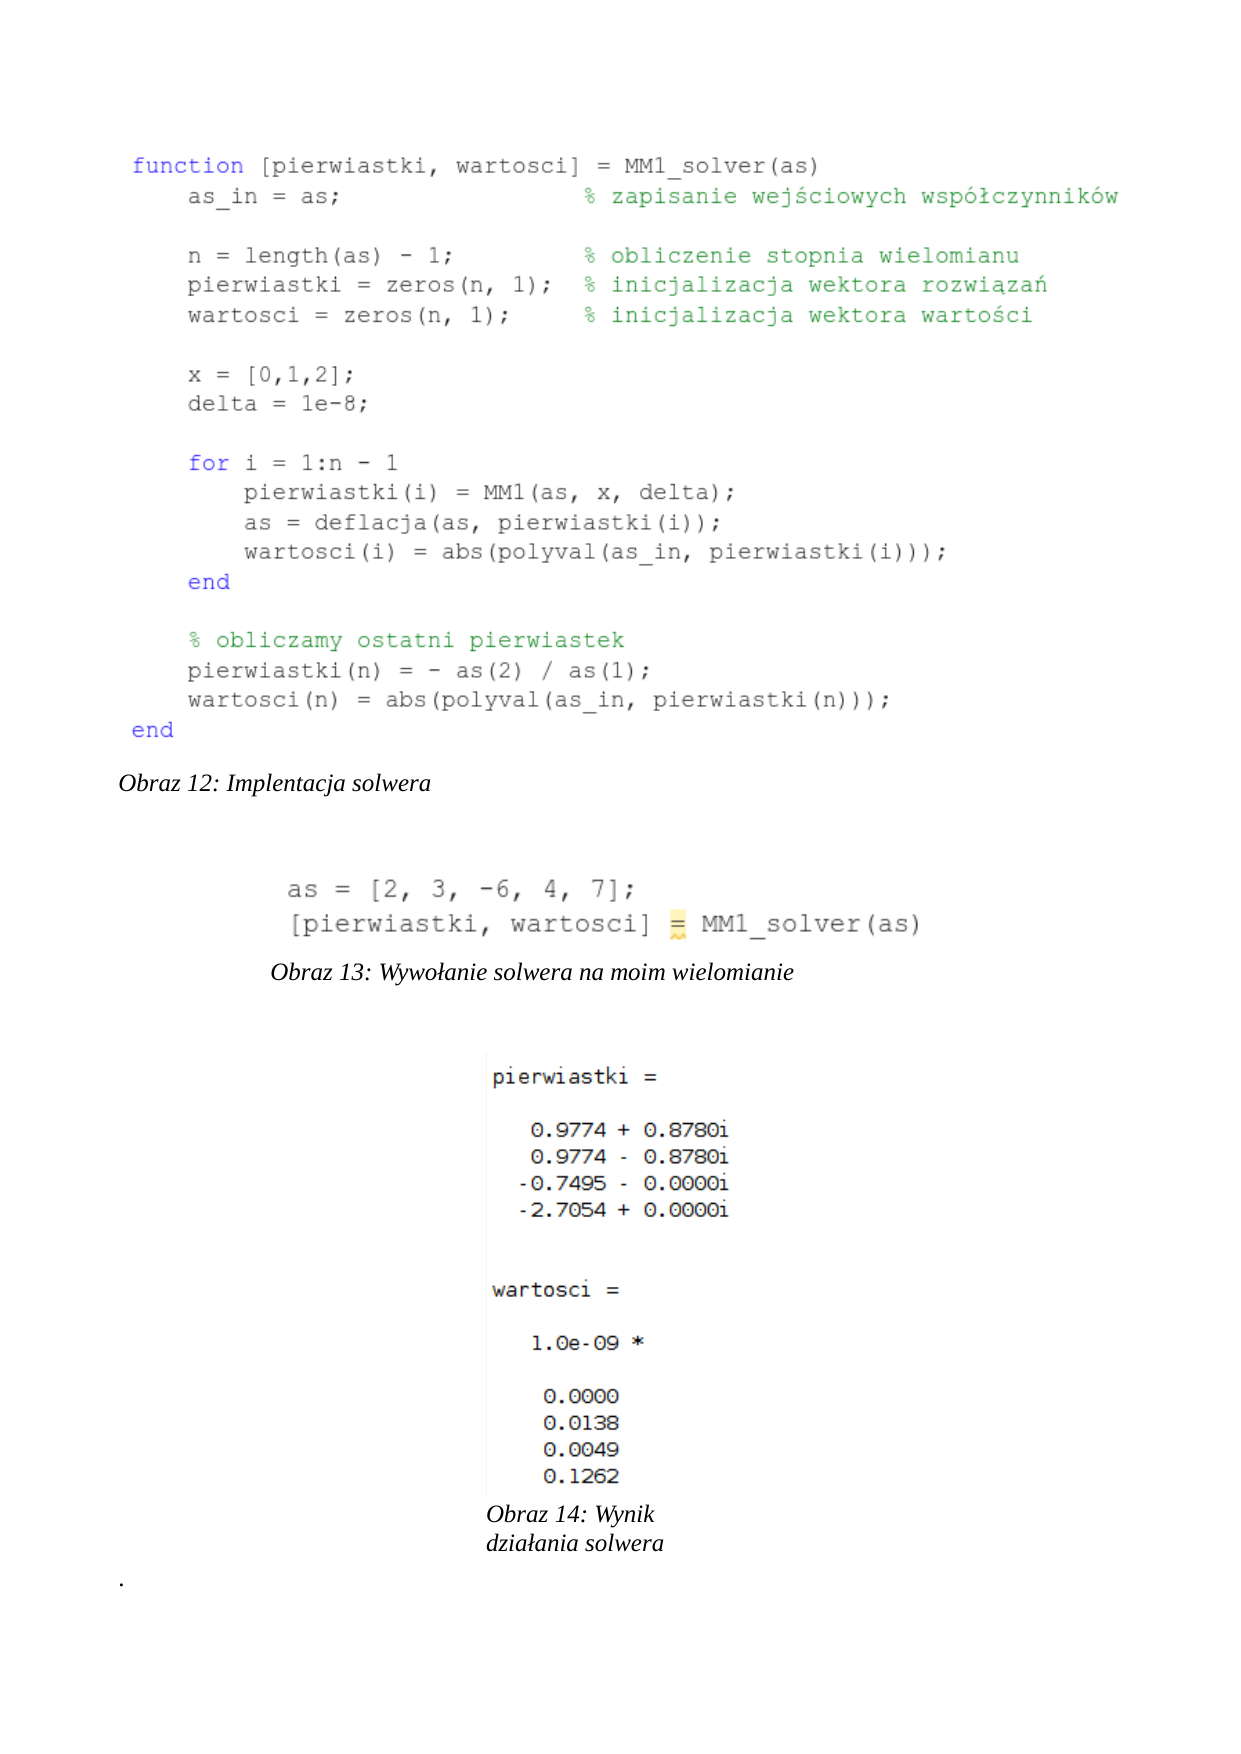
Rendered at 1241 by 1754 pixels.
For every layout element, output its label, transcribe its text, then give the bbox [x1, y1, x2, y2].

text . [118, 1563, 1122, 1592]
text Obraz 14: Wynik działania solwera [486, 1499, 754, 1556]
picture [270, 861, 970, 957]
picture [485, 1052, 755, 1499]
text Obraz 13: Wywołanie solwera na moim wielomianie [270, 957, 970, 986]
picture [118, 130, 1123, 769]
text Obraz 12: Implentacja solwera [118, 769, 1122, 797]
